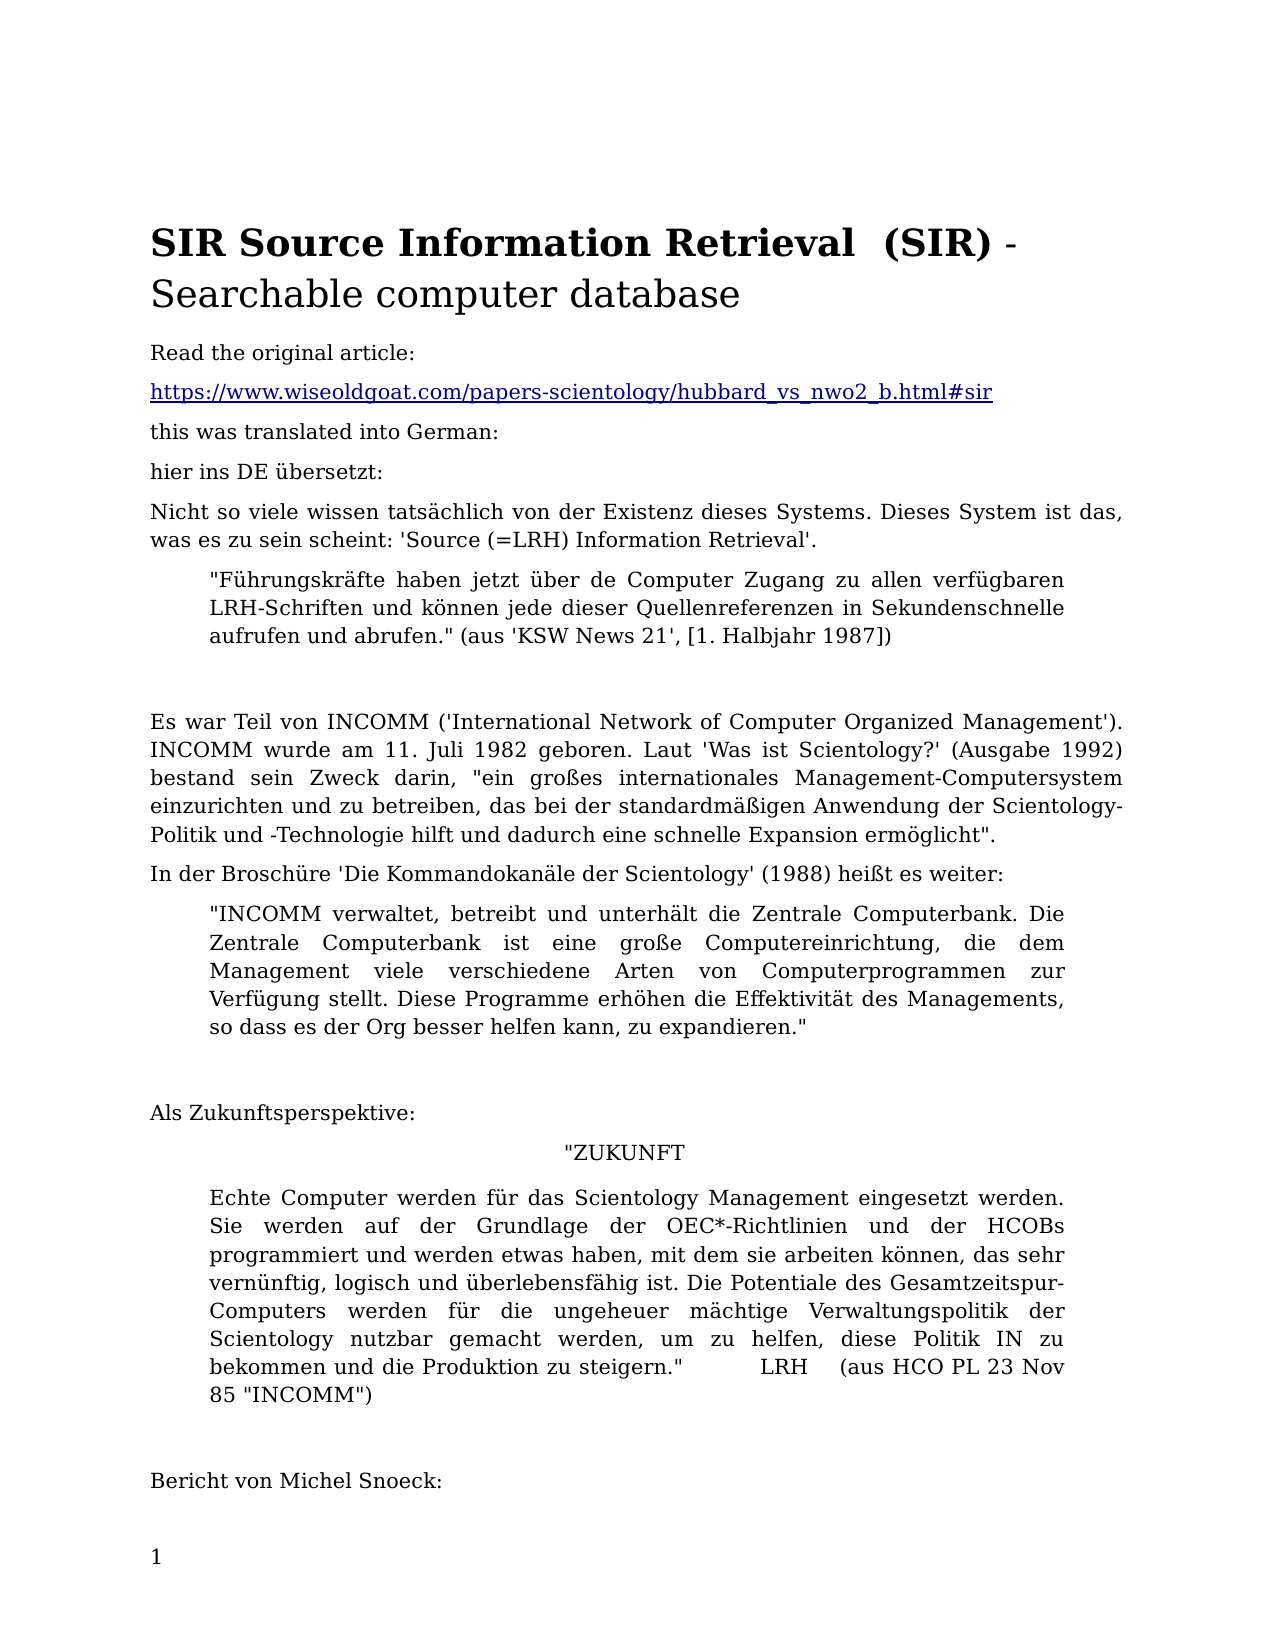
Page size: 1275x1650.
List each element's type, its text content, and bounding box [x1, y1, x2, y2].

text Nicht so viele wissen tatsächlich von der Existenz dieses Systems. Dieses System ist das, was es zu sein scheint: 'Source (=LRH) Information Retrieval'. [150, 500, 1125, 553]
text "ZUKUNFT [209, 1140, 1066, 1165]
text https://www.wiseoldgoat.com/papers-scientology/hubbard_vs_nwo2_b.html#sir [150, 380, 1125, 405]
text Es war Teil von INCOMM ('International Network of Computer Organized Management'). INCOMM wurde am 11. Juli 1982 geboren. Laut 'Was ist Scientology?' (Ausgabe 1992) bestand sein Zweck darin, "ein großes internationales Management-Computersystem einzurichten und zu betreiben, das bei der standardmäßigen Anwendung der Scientology-Politik und -Technologie hilft und dadurch eine schnelle Expansion ermöglicht". [150, 710, 1125, 847]
text Als Zukunftsperspektive: [150, 1101, 1125, 1125]
subtitle SIR Source Information Retrieval (SIR) - Searchable computer database [150, 222, 1125, 316]
text "Führungskräfte haben jetzt über de Computer Zugang zu allen verfügbaren LRH-Schriften und können jede dieser Quellenreferenzen in Sekundenschnelle aufrufen und abrufen." (aus 'KSW News 21', [1. Halbjahr 1987]) [209, 568, 1066, 649]
text this was translated into German: [150, 420, 1125, 445]
text Read the original article: [150, 340, 1125, 365]
text "INCOMM verwaltet, betreibt und unterhält die Zentrale Computerbank. Die Zentrale Computerbank ist eine große Computereinrichtung, die dem Management viele verschiedene Arten von Computerprogrammen zur Verfügung stellt. Diese Programme erhöhen die Effektivität des Managements, so dass es der Org besser helfen kann, zu expandieren." [209, 902, 1066, 1039]
text Bericht von Michel Snoeck: [150, 1469, 1125, 1493]
text In der Broschüre 'Die Kommandokanäle der Scientology' (1988) heißt es weiter: [150, 862, 1125, 887]
text Echte Computer werden für das Scientology Management eingesetzt werden. Sie werden auf der Grundlage der OEC*-Richtlinien und der HCOBs programmiert und werden etwas haben, mit dem sie arbeiten können, das sehr vernünftig, logisch und überlebensfähig ist. Die Potentiale des Gesamtzeitspur-Computers werden für die ungeheuer mächtige Verwaltungspolitik der Scientology nutzbar gemacht werden, um zu helfen, diese Politik IN zu bekommen und die Produktion zu steigern." LRH (aus HCO PL 23 Nov 85 "INCOMM") [209, 1186, 1066, 1408]
text hier ins DE übersetzt: [150, 460, 1125, 484]
